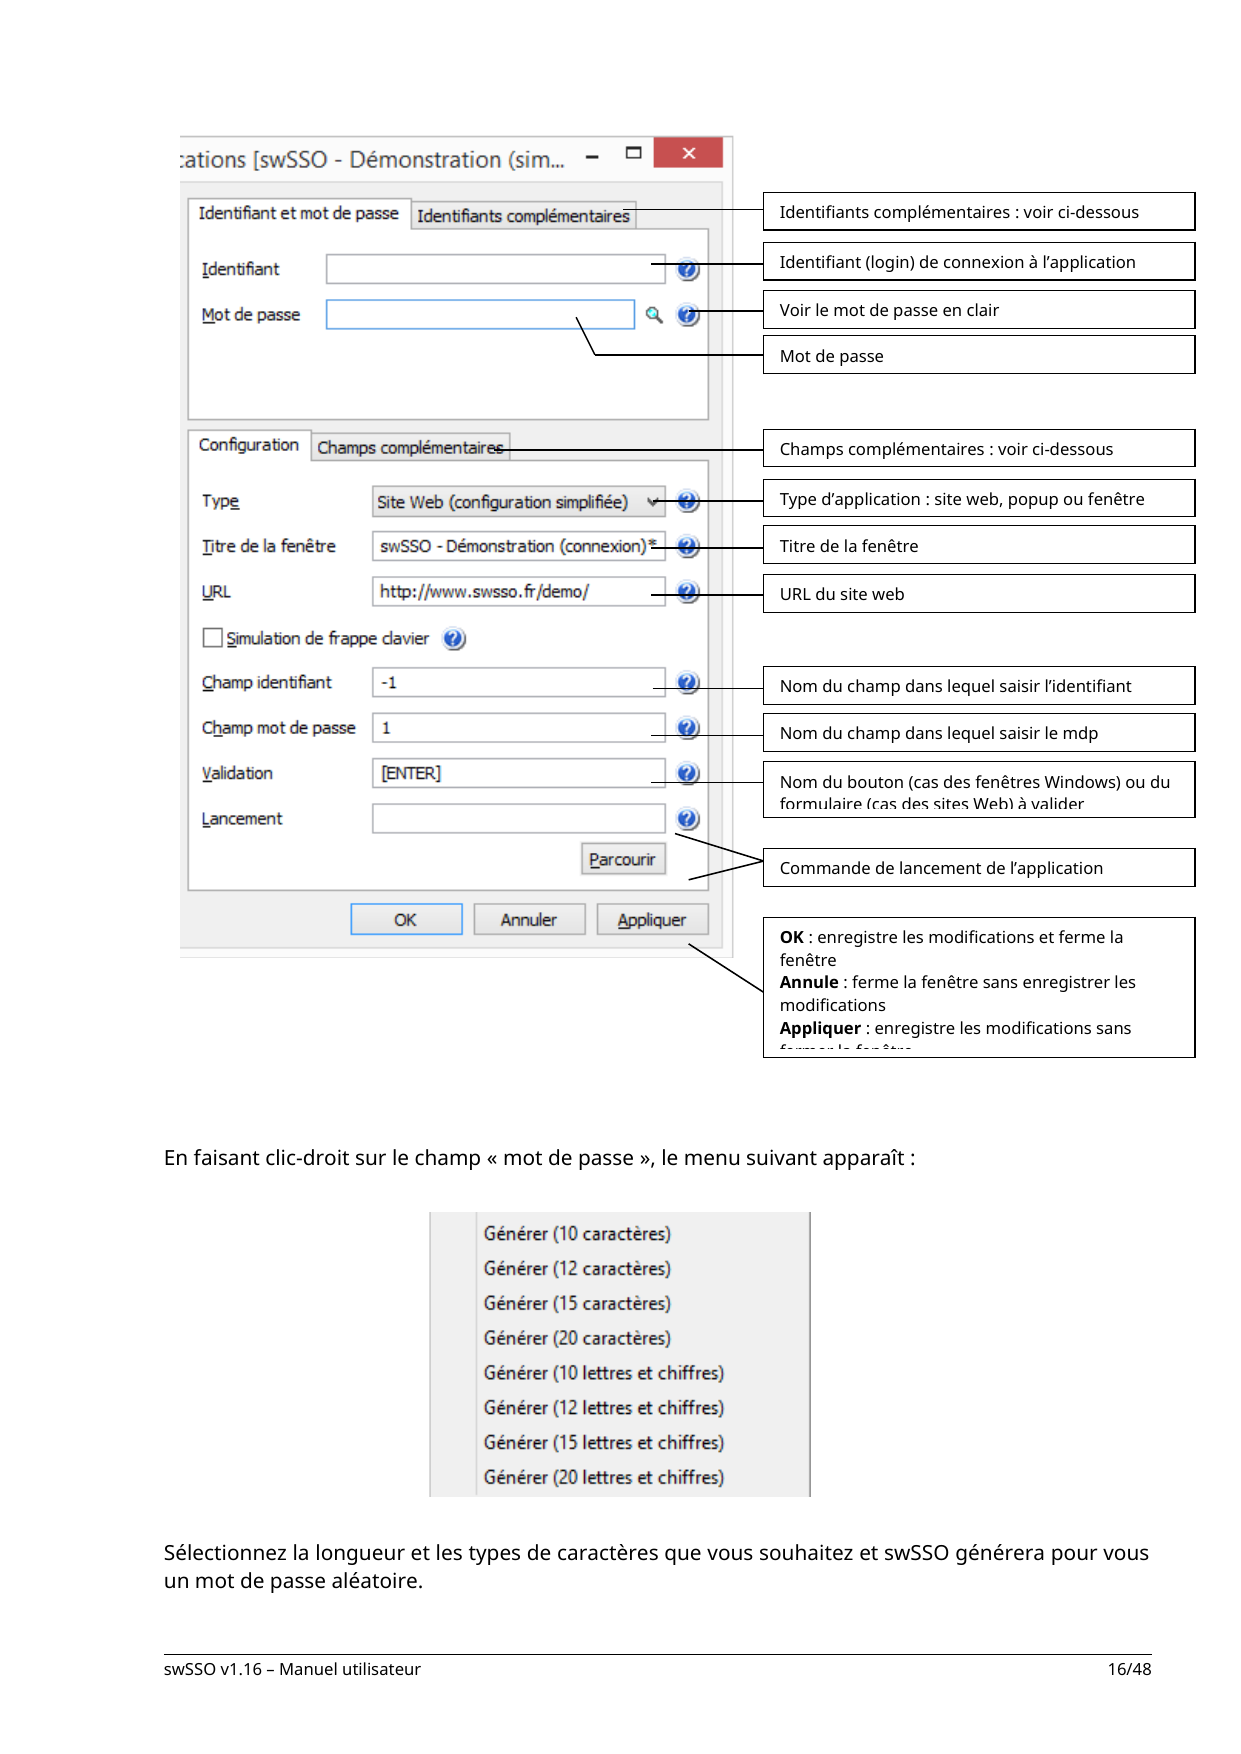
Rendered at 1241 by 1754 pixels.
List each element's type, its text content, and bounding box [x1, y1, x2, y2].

text URL du site web [779, 583, 1179, 604]
text Nom du champ dans lequel saisir l’identifiant [779, 675, 1179, 696]
text Commande de lancement de l’application [779, 857, 1179, 878]
text Identifiants complémentaires : voir ci-dessous [779, 201, 1179, 221]
text OK : enregistre les modifications et ferme la fenêtre [779, 926, 1179, 971]
text Appliquer : enregistre les modifications sans fermer la fenêtre [779, 1016, 1179, 1049]
text En faisant clic-droit sur le champ « mot de passe », le menu suivant apparaît : [164, 1143, 1152, 1171]
text Mot de passe [779, 344, 1179, 365]
text Champs complémentaires : voir ci-dessous [779, 437, 1179, 458]
text Nom du bouton (cas des fenêtres Windows) ou du formulaire (cas des sites Web) à valider [779, 770, 1179, 809]
text Nom du champ dans lequel saisir le mdp [779, 722, 1179, 743]
text Sélectionnez la longueur et les types de caractères que vous souhaitez et swSSO générera pour vous un mot de passe aléatoire. [164, 1538, 1152, 1594]
text Type d’application : site web, popup ou fenêtre [779, 487, 1179, 508]
text Titre de la fenêtre [779, 534, 1179, 555]
text Annule : ferme la fenêtre sans enregistrer les modifications [779, 971, 1179, 1016]
text Identifiant (login) de connexion à l’application [779, 251, 1179, 271]
text Voir le mot de passe en clair [779, 299, 1179, 320]
